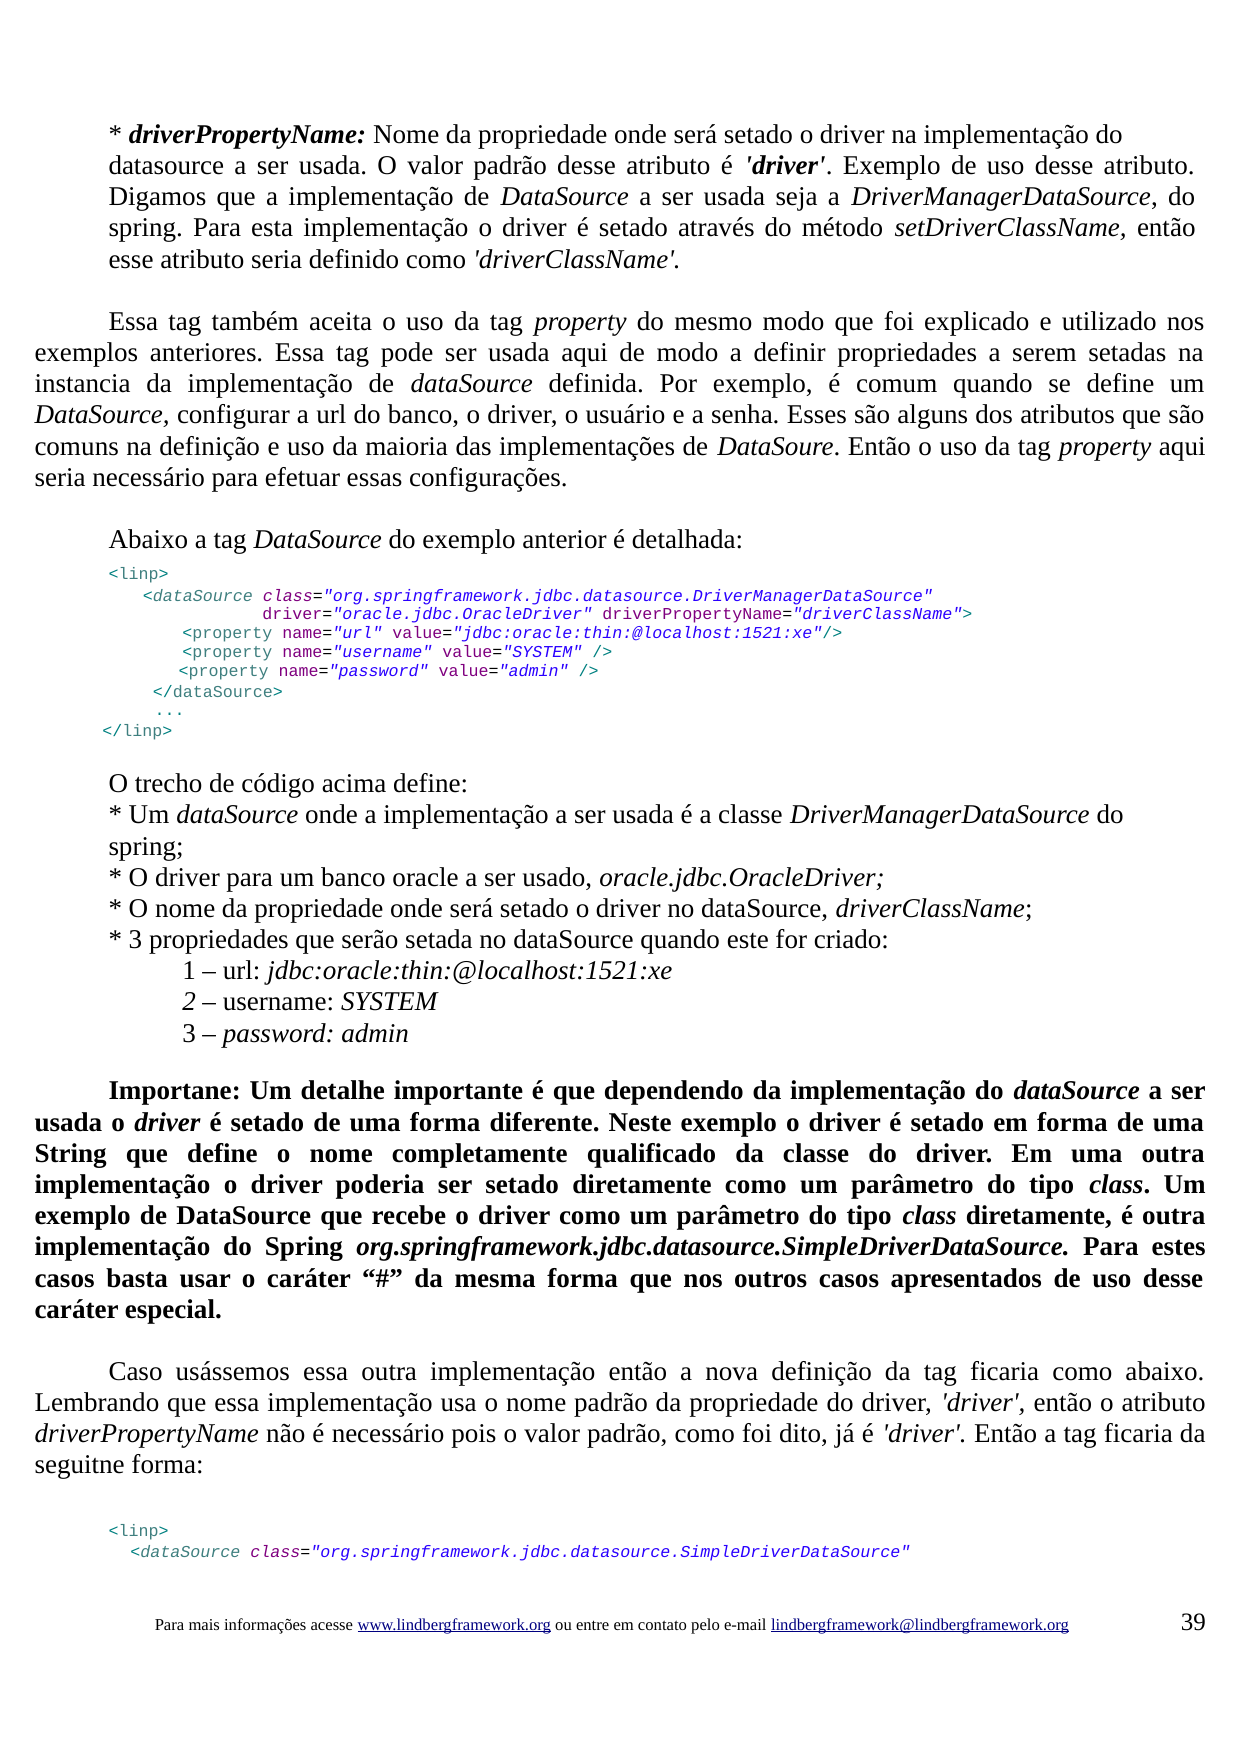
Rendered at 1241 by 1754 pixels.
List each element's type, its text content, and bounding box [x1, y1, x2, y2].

text 2 – username: SYSTEM [34, 986, 1206, 1017]
text O trecho de código acima define: [34, 765, 1206, 799]
text Caso usássemos essa outra implementação então a nova definição da tag ficaria como abaixo. Lembrando que essa implementação usa o nome padrão da propriedade do driver, 'driver', então o atributo driverPropertyName não é necessário pois o valor padrão, como foi dito, já é 'driver'. Então a tag ficaria da seguitne forma: [34, 1355, 1206, 1480]
text <linp> [34, 1511, 1206, 1542]
text 1 – url: jdbc:oracle:thin:@localhost:1521:xe [34, 954, 1206, 986]
text ... [34, 702, 1206, 721]
text <property name="username" value="SYSTEM" /> [34, 644, 1206, 662]
text Importane: Um detalhe importante é que dependendo da implementação do dataSource a ser usada o driver é setado de uma forma diferente. Neste exemplo o driver é setado em forma de uma String que define o nome completamente qualificado da classe do driver. Em uma outra implementação o driver poderia ser setado diretamente como um parâmetro do tipo class. Um exemplo de DataSource que recebe o driver como um parâmetro do tipo class diretamente, é outra implementação do Spring org.springframework.jdbc.datasource.SimpleDriverDataSource. Para estes casos basta usar o caráter “#” da mesma forma que nos outros casos apresentados de uso desse caráter especial. [34, 1074, 1206, 1324]
text <property name="url" value="jdbc:oracle:thin:@localhost:1521:xe"/> [34, 625, 1206, 644]
text <dataSource class="org.springframework.jdbc.datasource.DriverManagerDataSource" [34, 585, 1206, 606]
text Abaixo a tag DataSource do exemplo anterior é detalhada: [34, 523, 1206, 554]
text </dataSource> [34, 681, 1206, 702]
text Essa tag também aceita o uso da tag property do mesmo modo que foi explicado e utilizado nos exemplos anteriores. Essa tag pode ser usada aqui de modo a definir propriedades a serem setadas na instancia da implementação de dataSource definida. Por exemplo, é comum quando se define um DataSource, configurar a url do banco, o driver, o usuário e a senha. Esses são alguns dos atributos que são comuns na definição e uso da maioria das implementações de DataSoure. Então o uso da tag property aqui seria necessário para efetuar essas configurações. [34, 305, 1206, 492]
text <property name="password" value="admin" /> [34, 662, 1206, 681]
text driver="oracle.jdbc.OracleDriver" driverPropertyName="driverClassName"> [34, 606, 1206, 625]
text * Um dataSource onde a implementação a ser usada é a classe DriverManagerDataSource do spring; [34, 799, 1206, 861]
text * O driver para um banco oracle a ser usado, oracle.jdbc.OracleDriver; [34, 861, 1206, 892]
text <dataSource class="org.springframework.jdbc.datasource.SimpleDriverDataSource" [34, 1542, 1206, 1563]
text 3 – password: admin [34, 1017, 1206, 1048]
text <linp> [34, 554, 1206, 585]
text * driverPropertyName: Nome da propriedade onde será setado o driver na implementação do datasource a ser usada. O valor padrão desse atributo é 'driver'. Exemplo de uso desse atributo. Digamos que a implementação de DataSource a ser usada seja a DriverManagerDataSource, do spring. Para esta implementação o driver é setado através do método setDriverClassName, então esse atributo seria definido como 'driverClassName'. [34, 118, 1206, 274]
text * O nome da propriedade onde será setado o driver no dataSource, driverClassName; [34, 892, 1206, 923]
text * 3 propriedades que serão setada no dataSource quando este for criado: [34, 923, 1206, 954]
text </linp> [2, 721, 1206, 741]
